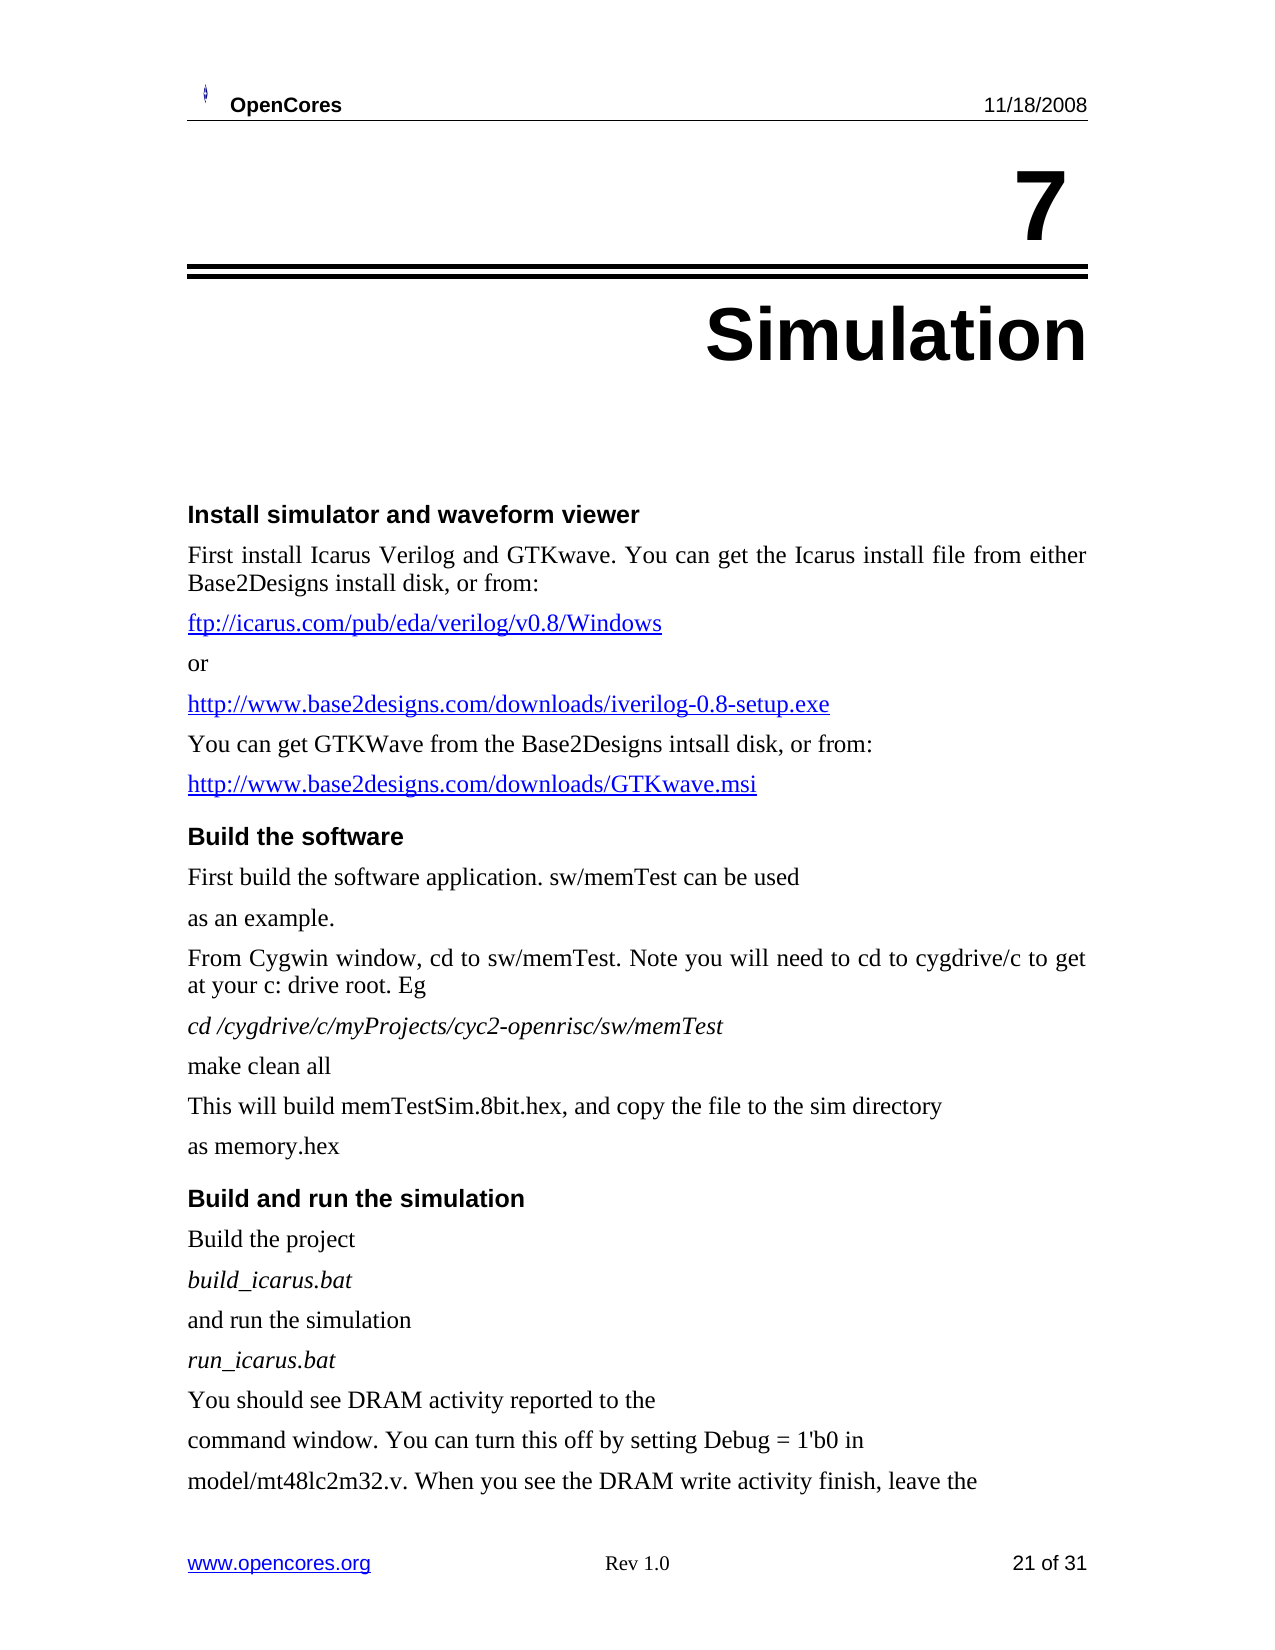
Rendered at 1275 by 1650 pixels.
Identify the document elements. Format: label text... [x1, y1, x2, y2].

text First build the software application. sw/memTest can be used [187, 863, 1088, 891]
text You should see DRAM activity reported to the [187, 1386, 1088, 1414]
text model/mt48lc2m32.v. When you see the DRAM write activity finish, leave the [187, 1467, 1088, 1494]
text command window. You can turn this off by setting Debug = 1'b0 in [187, 1427, 1088, 1454]
text make clean all [187, 1052, 1088, 1080]
text http://www.base2designs.com/downloads/GTKwave.msi [187, 770, 1088, 798]
text Build the project [187, 1226, 1088, 1253]
text http://www.base2designs.com/downloads/iverilog-0.8-setup.exe [187, 690, 1088, 717]
text or [187, 649, 1088, 677]
text as an example. [187, 904, 1088, 931]
text build_icarus.bat [187, 1266, 1088, 1293]
text ftp://icarus.com/pub/eda/verilog/v0.8/Windows [187, 609, 1088, 637]
text From Cygwin window, cd to sw/memTest. Note you will need to cd to cygdrive/c to get at your c: drive root. Eg [187, 944, 1088, 999]
text You can get GTKWave from the Base2Designs intsall disk, or from: [187, 730, 1088, 758]
subtitle Build the software [187, 823, 1088, 851]
subtitle Simulation [187, 292, 1088, 376]
text First install Icarus Verilog and GTKwave. You can get the Icarus install file from either Base2Designs install disk, or from: [187, 541, 1088, 597]
text cd /cygdrive/c/myProjects/cyc2-openrisc/sw/memTest [187, 1012, 1088, 1039]
text run_icarus.bat [187, 1346, 1088, 1374]
text This will build memTestSim.8bit.hex, and copy the file to the sim directory [187, 1092, 1088, 1120]
text as memory.hex [187, 1132, 1088, 1160]
subtitle Build and run the simulation [187, 1185, 1088, 1213]
subtitle Install simulator and waveform viewer [187, 501, 1088, 529]
text and run the simulation [187, 1306, 1088, 1334]
